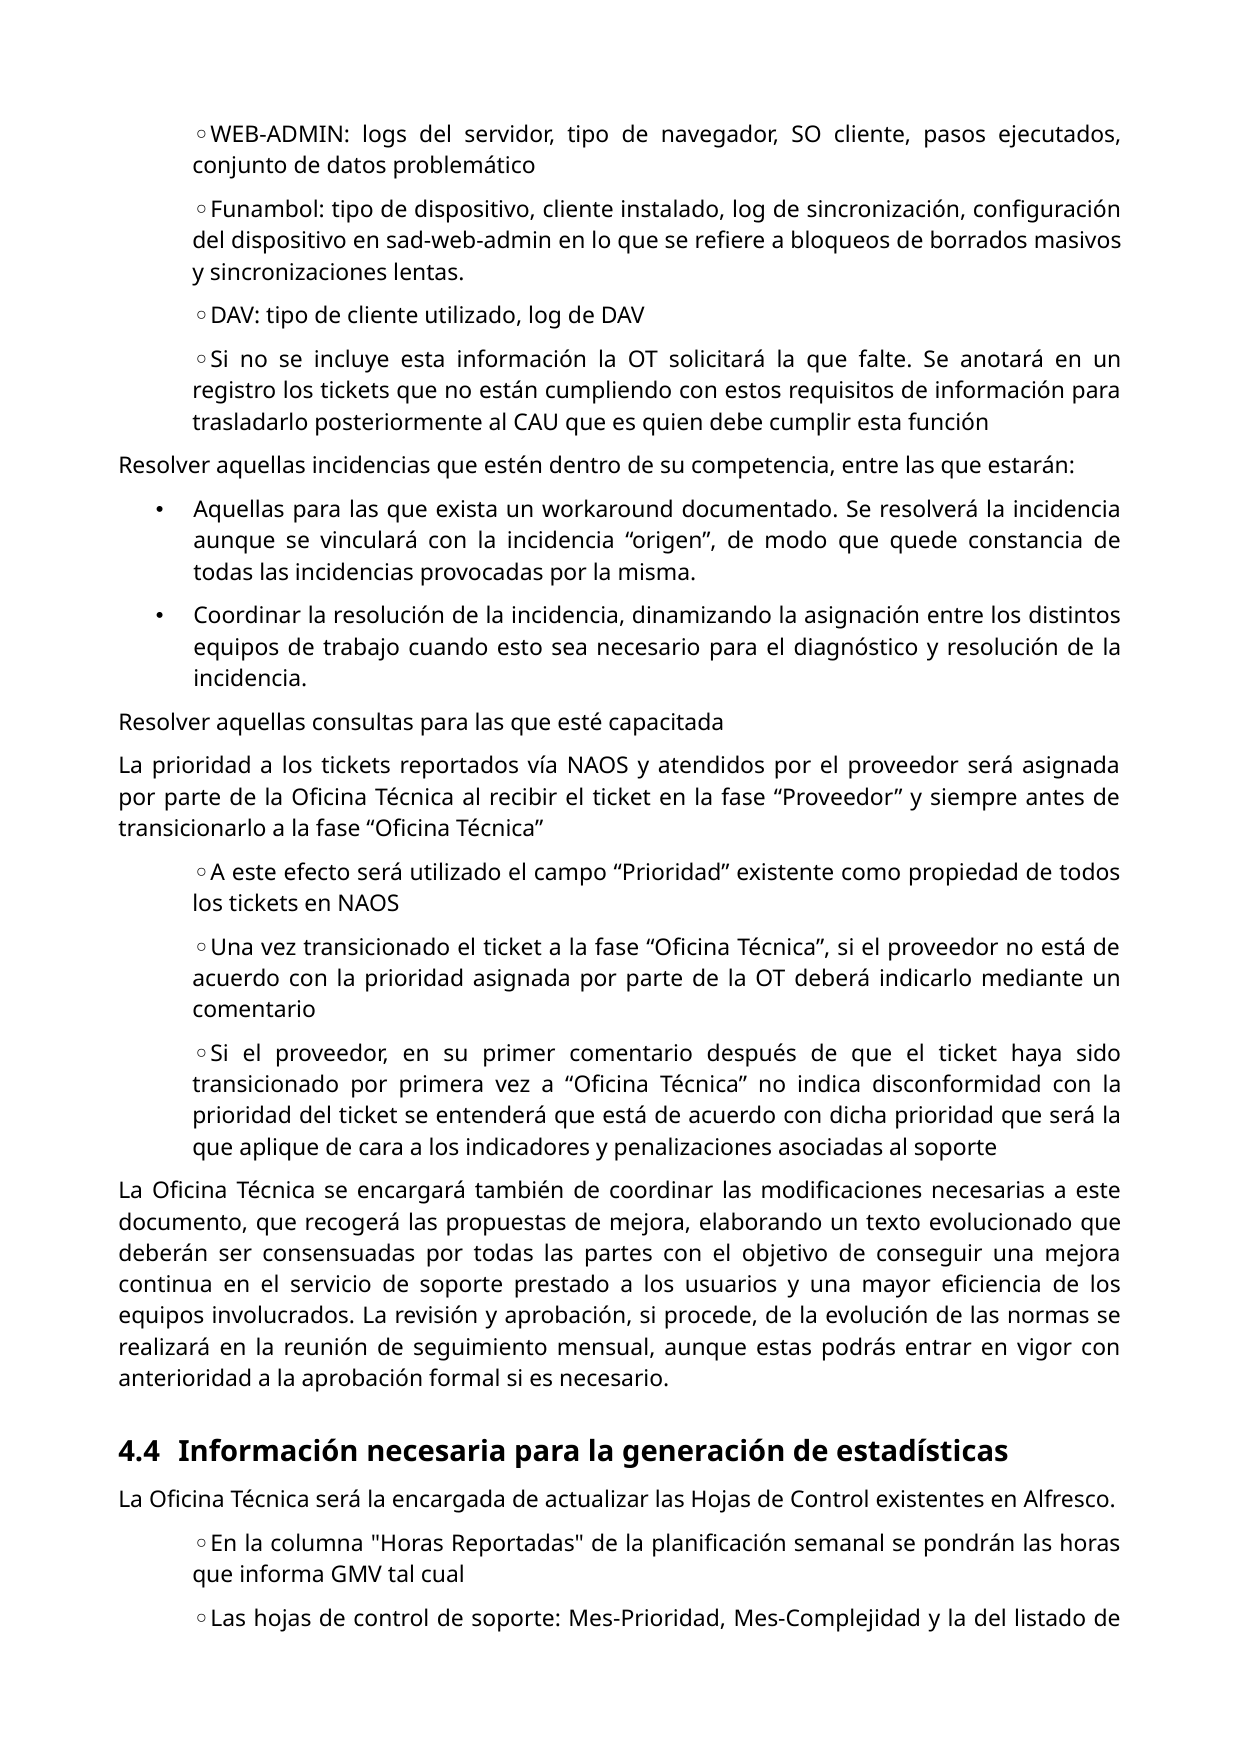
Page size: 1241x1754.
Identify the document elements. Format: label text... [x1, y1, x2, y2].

list DAV: tipo de cliente utilizado, log de DAV [192, 299, 1122, 331]
list A este efecto será utilizado el campo “Prioridad” existente como propiedad de todos los tickets en NAOS [192, 856, 1122, 918]
list Si el proveedor, en su primer comentario después de que el ticket haya sido transicionado por primera vez a “Oficina Técnica” no indica disconformidad con la prioridad del ticket se entenderá que está de acuerdo con dicha prioridad que será la que aplique de cara a los indicadores y penalizaciones asociadas al soporte [192, 1037, 1122, 1162]
text La Oficina Técnica será la encargada de actualizar las Hojas de Control existentes en Alfresco. [118, 1483, 1122, 1514]
text Resolver aquellas incidencias que estén dentro de su competencia, entre las que estarán: [118, 449, 1122, 481]
subtitle Información necesaria para la generación de estadísticas [118, 1431, 1122, 1470]
list En la columna "Horas Reportadas" de la planificación semanal se pondrán las horas que informa GMV tal cual [192, 1527, 1122, 1589]
list Una vez transicionado el ticket a la fase “Oficina Técnica”, si el proveedor no está de acuerdo con la prioridad asignada por parte de la OT deberá indicarlo mediante un comentario [192, 931, 1122, 1024]
list Aquellas para las que exista un workaround documentado. Se resolverá la incidencia aunque se vinculará con la incidencia “origen”, de modo que quede constancia de todas las incidencias provocadas por la misma. [156, 493, 1122, 587]
list Coordinar la resolución de la incidencia, dinamizando la asignación entre los distintos equipos de trabajo cuando esto sea necesario para el diagnóstico y resolución de la incidencia. [156, 599, 1122, 693]
list Funambol: tipo de dispositivo, cliente instalado, log de sincronización, configuración del dispositivo en sad-web-admin en lo que se refiere a bloqueos de borrados masivos y sincronizaciones lentas. [192, 193, 1122, 287]
text Resolver aquellas consultas para las que esté capacitada [118, 706, 1122, 737]
text La Oficina Técnica se encargará también de coordinar las modificaciones necesarias a este documento, que recogerá las propuestas de mejora, elaborando un texto evolucionado que deberán ser consensuadas por todas las partes con el objetivo de conseguir una mejora continua en el servicio de soporte prestado a los usuarios y una mayor eficiencia de los equipos involucrados. La revisión y aprobación, si procede, de la evolución de las normas se realizará en la reunión de seguimiento mensual, aunque estas podrás entrar en vigor con anterioridad a la aprobación formal si es necesario. [118, 1174, 1122, 1393]
text La prioridad a los tickets reportados vía NAOS y atendidos por el proveedor será asignada por parte de la Oficina Técnica al recibir el ticket en la fase “Proveedor” y siempre antes de transicionarlo a la fase “Oficina Técnica” [118, 749, 1122, 843]
list Las hojas de control de soporte: Mes-Prioridad, Mes-Complejidad y la del listado de [192, 1602, 1122, 1633]
list Si no se incluye esta información la OT solicitará la que falte. Se anotará en un registro los tickets que no están cumpliendo con estos requisitos de información para trasladarlo posteriormente al CAU que es quien debe cumplir esta función [192, 343, 1122, 437]
list WEB-ADMIN: logs del servidor, tipo de navegador, SO cliente, pasos ejecutados, conjunto de datos problemático [192, 118, 1122, 181]
